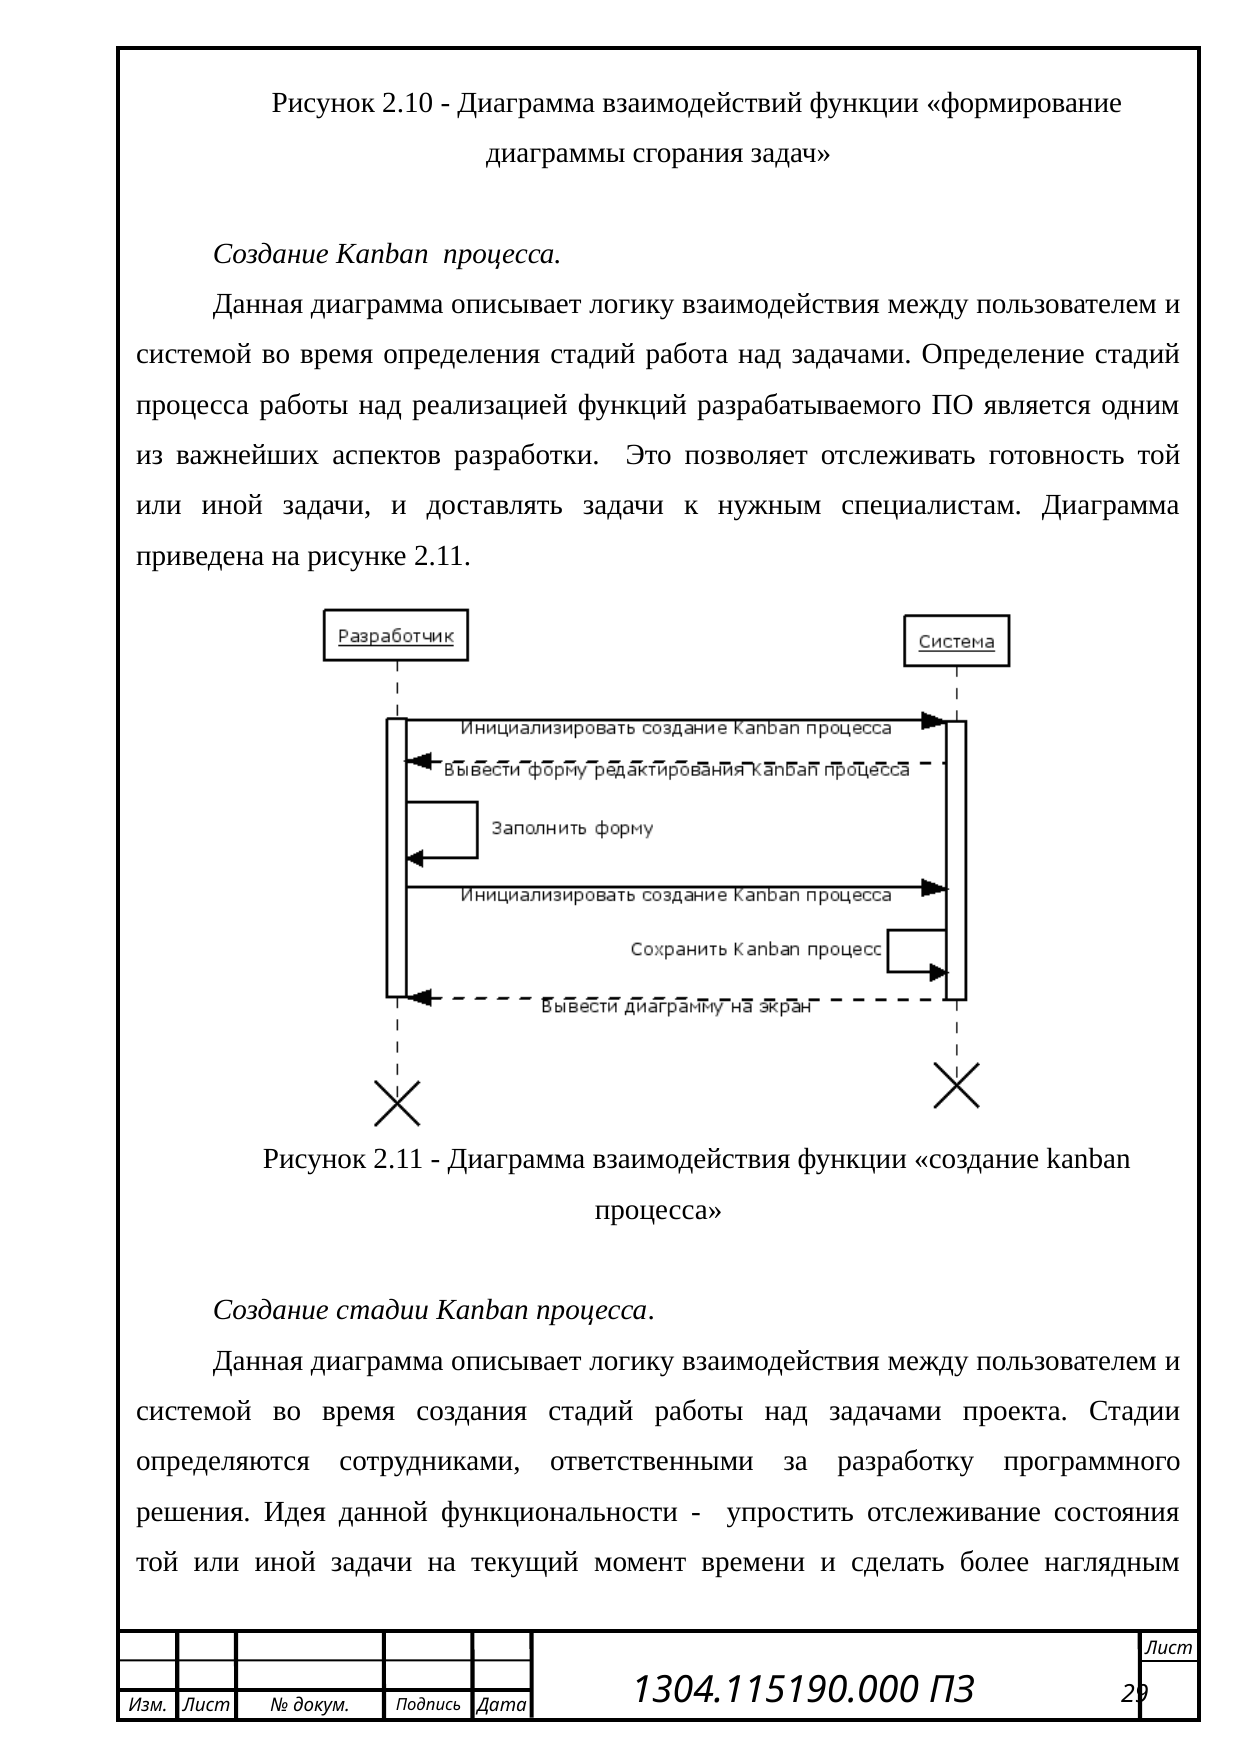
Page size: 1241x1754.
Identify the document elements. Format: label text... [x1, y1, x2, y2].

text Рисунок 2.11 - Диаграмма взаимодействия функции «создание kanban процесса» [136, 1142, 1181, 1225]
text Создание Kanban процесса. [136, 236, 1181, 269]
text Данная диаграмма описывает логику взаимодействия между пользователем и системой во время определения стадий работа над задачами. Определение стадий процесса работы над реализацией функций разрабатываемого ПО является одним из важнейших аспектов разработки. Это позволяет отслеживать готовность той или иной задачи, и доставлять задачи к нужным специалистам. Диаграмма приведена на рисунке 2.11. [136, 286, 1181, 571]
text Создание стадии Kanban процесса. [136, 1292, 1181, 1326]
text Данная диаграмма описывает логику взаимодействия между пользователем и системой во время создания стадий работы над задачами проекта. Стадии определяются сотрудниками, ответственными за разработку программного решения. Идея данной функциональности - упростить отслеживание состояния той или иной задачи на текущий момент времени и сделать более наглядным [136, 1343, 1181, 1578]
text Рисунок 2.10 - Диаграмма взаимодействий функции «формирование диаграммы сгорания задач» [136, 85, 1181, 169]
picture [305, 588, 1012, 1128]
